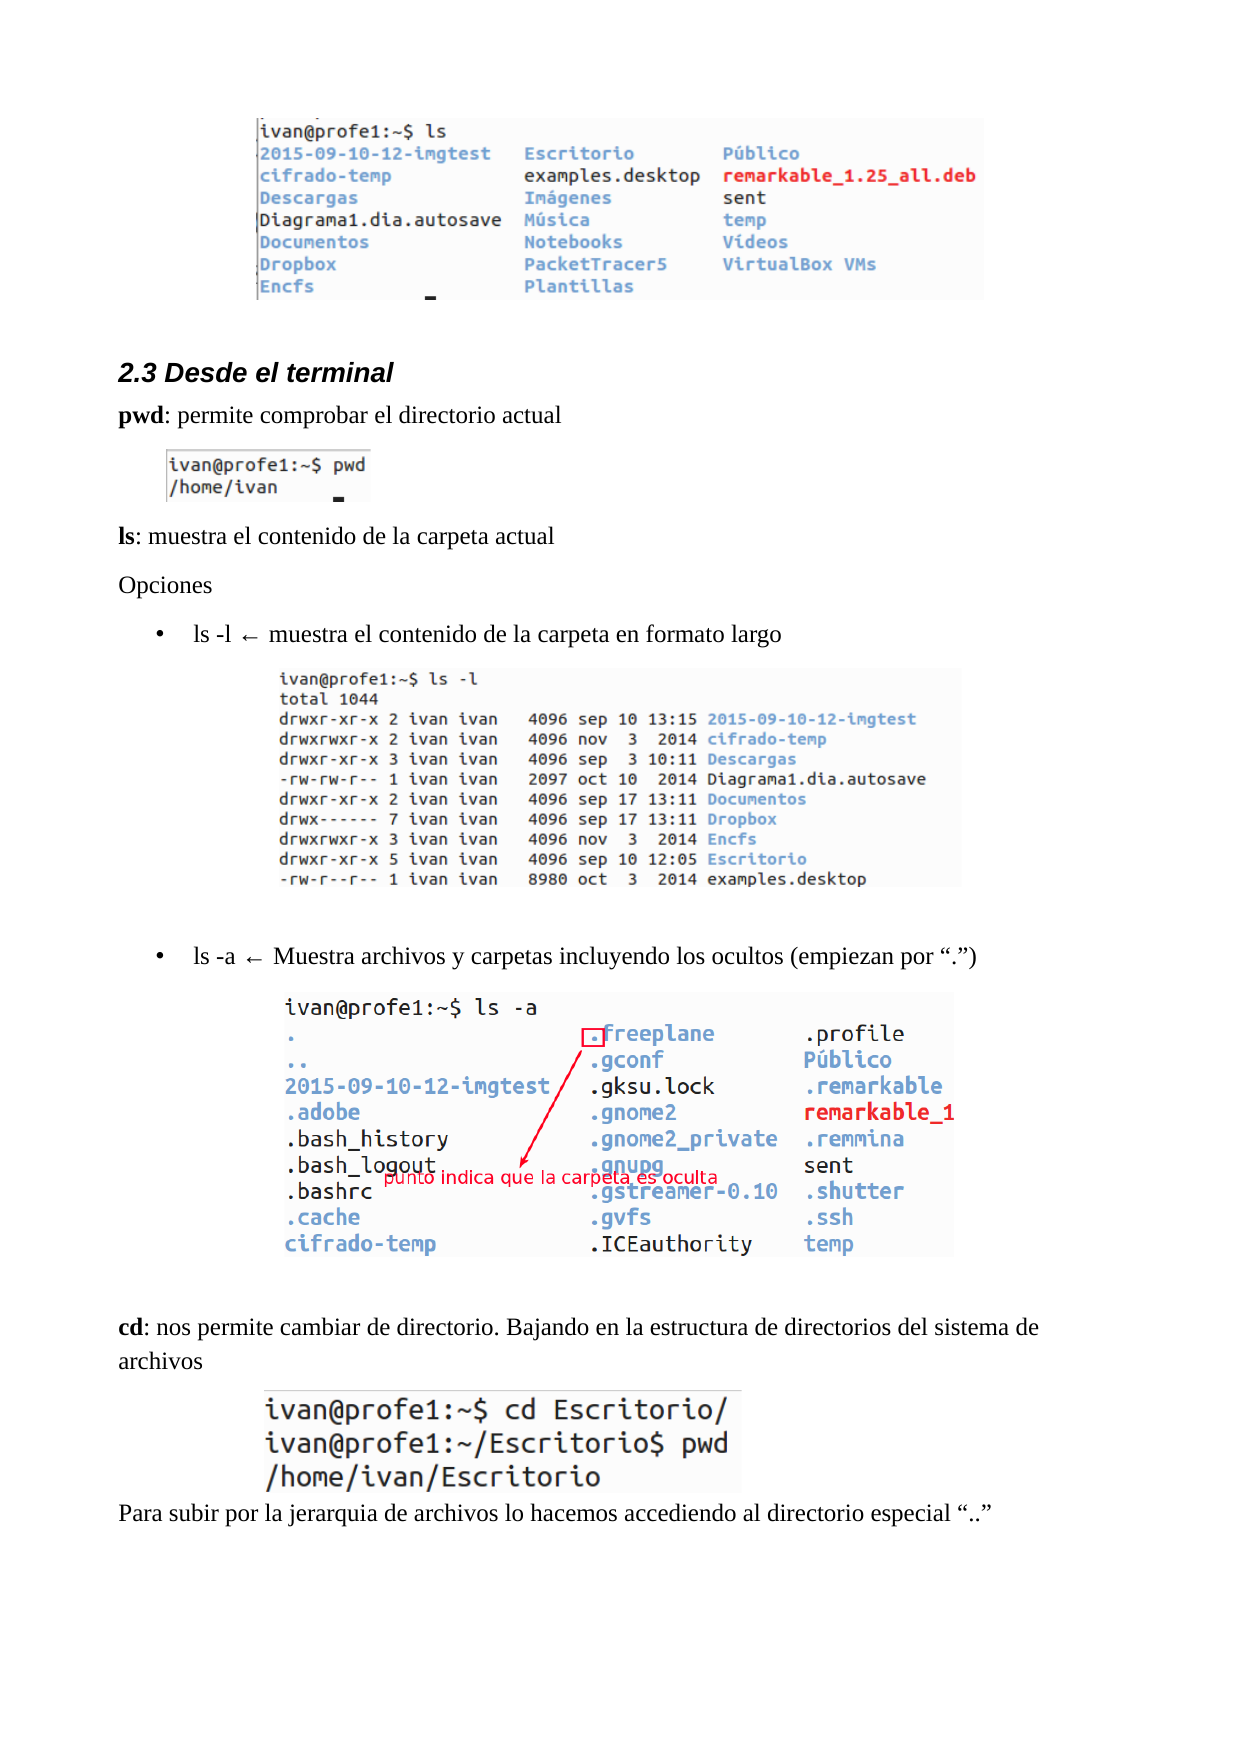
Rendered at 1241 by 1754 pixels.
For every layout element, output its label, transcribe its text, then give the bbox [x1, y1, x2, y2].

picture [256, 118, 984, 300]
text cd: nos permite cambiar de directorio. Bajando en la estructura de directorios del sistema de archivos [118, 1312, 1122, 1375]
picture [284, 992, 954, 1257]
picture [166, 449, 371, 502]
subtitle 2.3 Desde el terminal [118, 356, 1122, 388]
picture [264, 1390, 742, 1493]
text Opciones [118, 571, 1122, 599]
text ls: muestra el contenido de la carpeta actual [118, 521, 1122, 550]
list ls -a ← Muestra archivos y carpetas incluyendo los ocultos (empiezan por “.”) [156, 941, 1122, 970]
picture [278, 668, 962, 887]
list ls -l ← muestra el contenido de la carpeta en formato largo [156, 619, 1122, 648]
text Para subir por la jerarquia de archivos lo hacemos accediendo al directorio especial “..” [118, 1395, 1122, 1527]
text pwd: permite comprobar el directorio actual [118, 400, 1122, 429]
